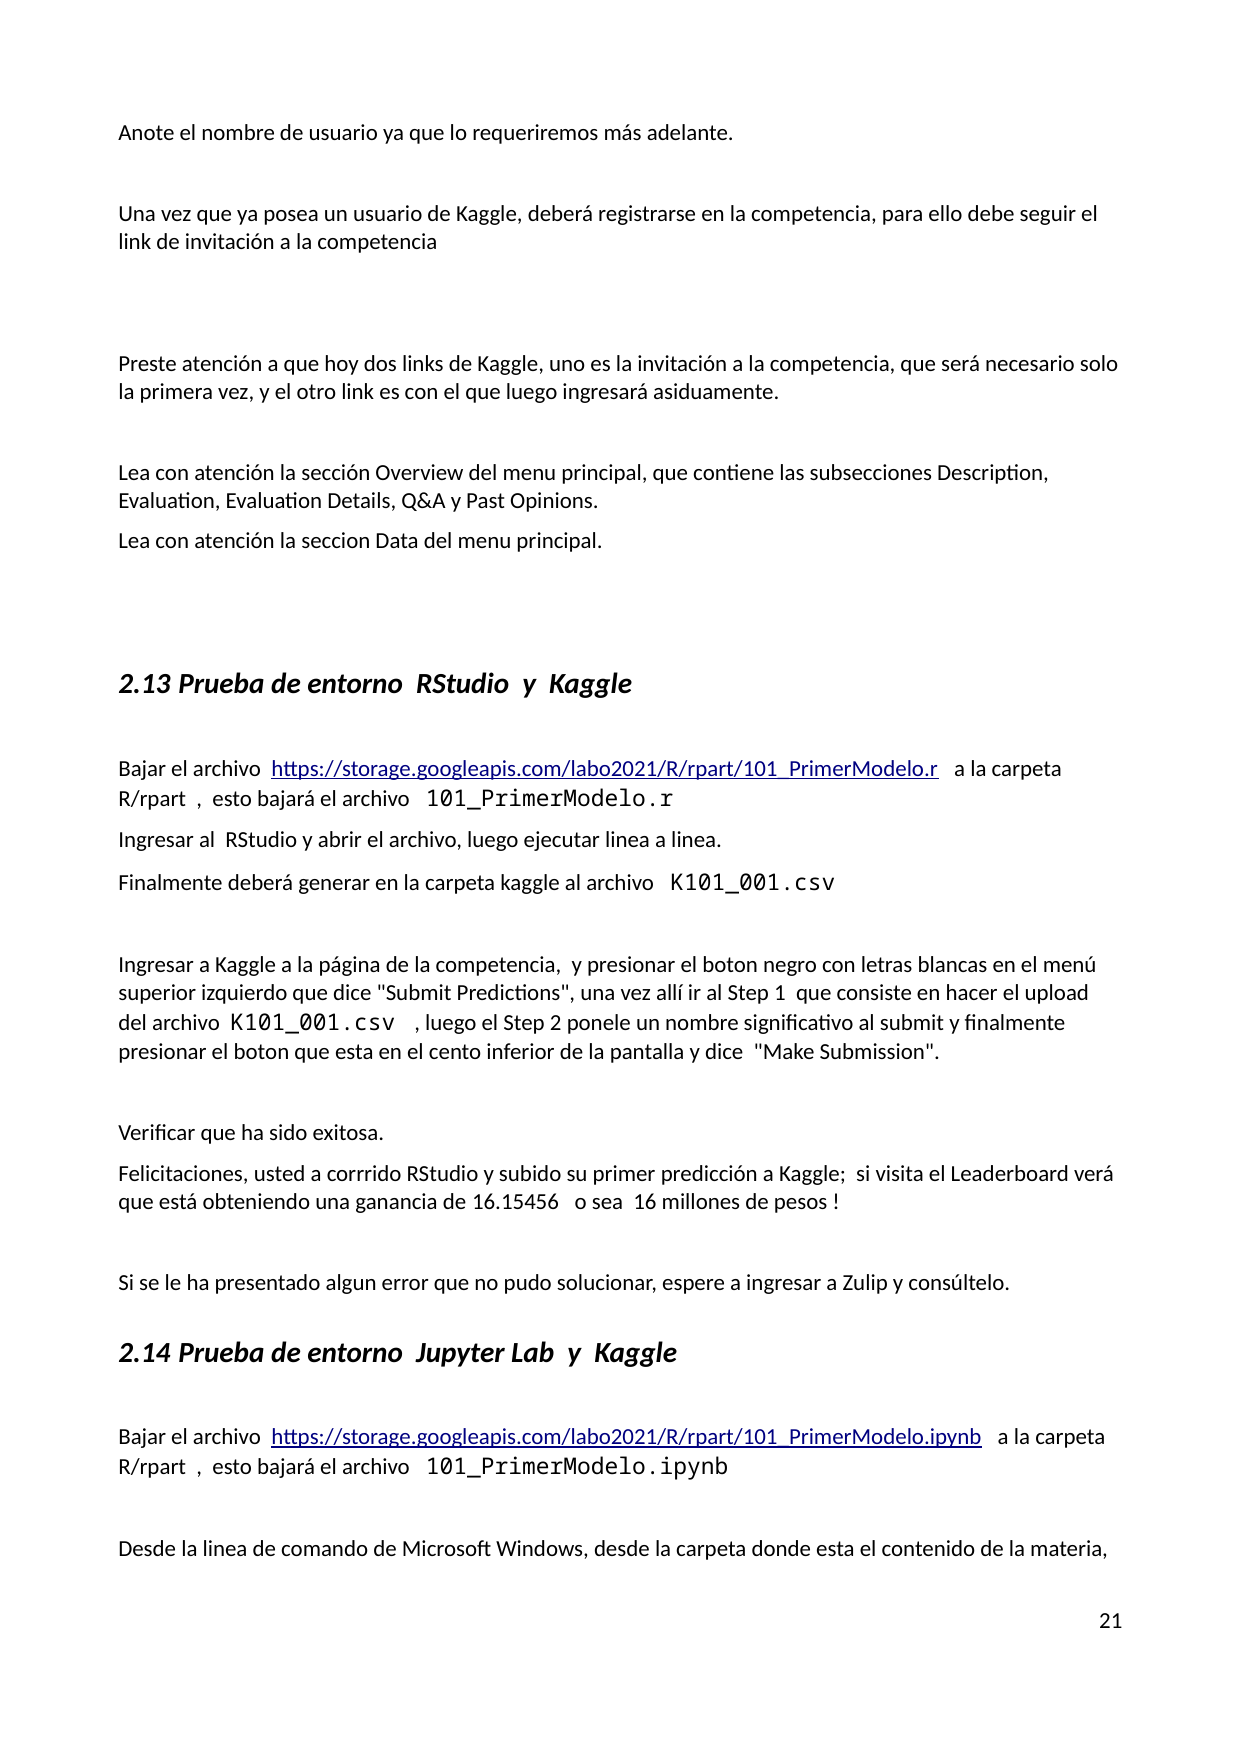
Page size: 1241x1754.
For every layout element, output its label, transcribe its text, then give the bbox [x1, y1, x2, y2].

text Felicitaciones, usted a corrrido RStudio y subido su primer predicción a Kaggle; si visita el Leaderboard verá que está obteniendo una ganancia de 16.15456 o sea 16 millones de pesos ! [118, 1159, 1122, 1215]
text Desde la linea de comando de Microsoft Windows, desde la carpeta donde esta el contenido de la materia, [118, 1534, 1122, 1563]
text Bajar el archivo https://storage.googleapis.com/labo2021/R/rpart/101_PrimerModelo.ipynb a la carpeta R/rpart , esto bajará el archivo 101_PrimerModelo.ipynb [118, 1422, 1122, 1482]
text Verificar que ha sido exitosa. [118, 1118, 1122, 1147]
text Bajar el archivo https://storage.googleapis.com/labo2021/R/rpart/101_PrimerModelo.r a la carpeta R/rpart , esto bajará el archivo 101_PrimerModelo.r [118, 754, 1122, 813]
text Ingresar a Kaggle a la página de la competencia, y presionar el boton negro con letras blancas en el menú superior izquierdo que dice "Submit Predictions", una vez allí ir al Step 1 que consiste en hacer el upload del archivo K101_001.csv , luego el Step 2 ponele un nombre significativo al submit y finalmente presionar el boton que esta en el cento inferior de la pantalla y dice "Make Submission". [118, 950, 1122, 1066]
text Si se le ha presentado algun error que no pudo solucionar, espere a ingresar a Zulip y consúltelo. [118, 1268, 1122, 1296]
subtitle Prueba de entorno RStudio y Kaggle [118, 665, 1122, 701]
text Anote el nombre de usuario ya que lo requeriremos más adelante. [118, 118, 1122, 146]
text Ingresar al RStudio y abrir el archivo, luego ejecutar linea a linea. [118, 825, 1122, 853]
text Lea con atención la seccion Data del menu principal. [118, 526, 1122, 554]
text Una vez que ya posea un usuario de Kaggle, deberá registrarse en la competencia, para ello debe seguir el link de invitación a la competencia [118, 199, 1122, 255]
text Finalmente deberá generar en la carpeta kaggle al archivo K101_001.csv [118, 866, 1122, 897]
text Preste atención a que hoy dos links de Kaggle, uno es la invitación a la competencia, que será necesario solo la primera vez, y el otro link es con el que luego ingresará asiduamente. [118, 349, 1122, 405]
subtitle Prueba de entorno Jupyter Lab y Kaggle [118, 1334, 1122, 1369]
text Lea con atención la sección Overview del menu principal, que contiene las subsecciones Description, Evaluation, Evaluation Details, Q&A y Past Opinions. [118, 458, 1122, 514]
